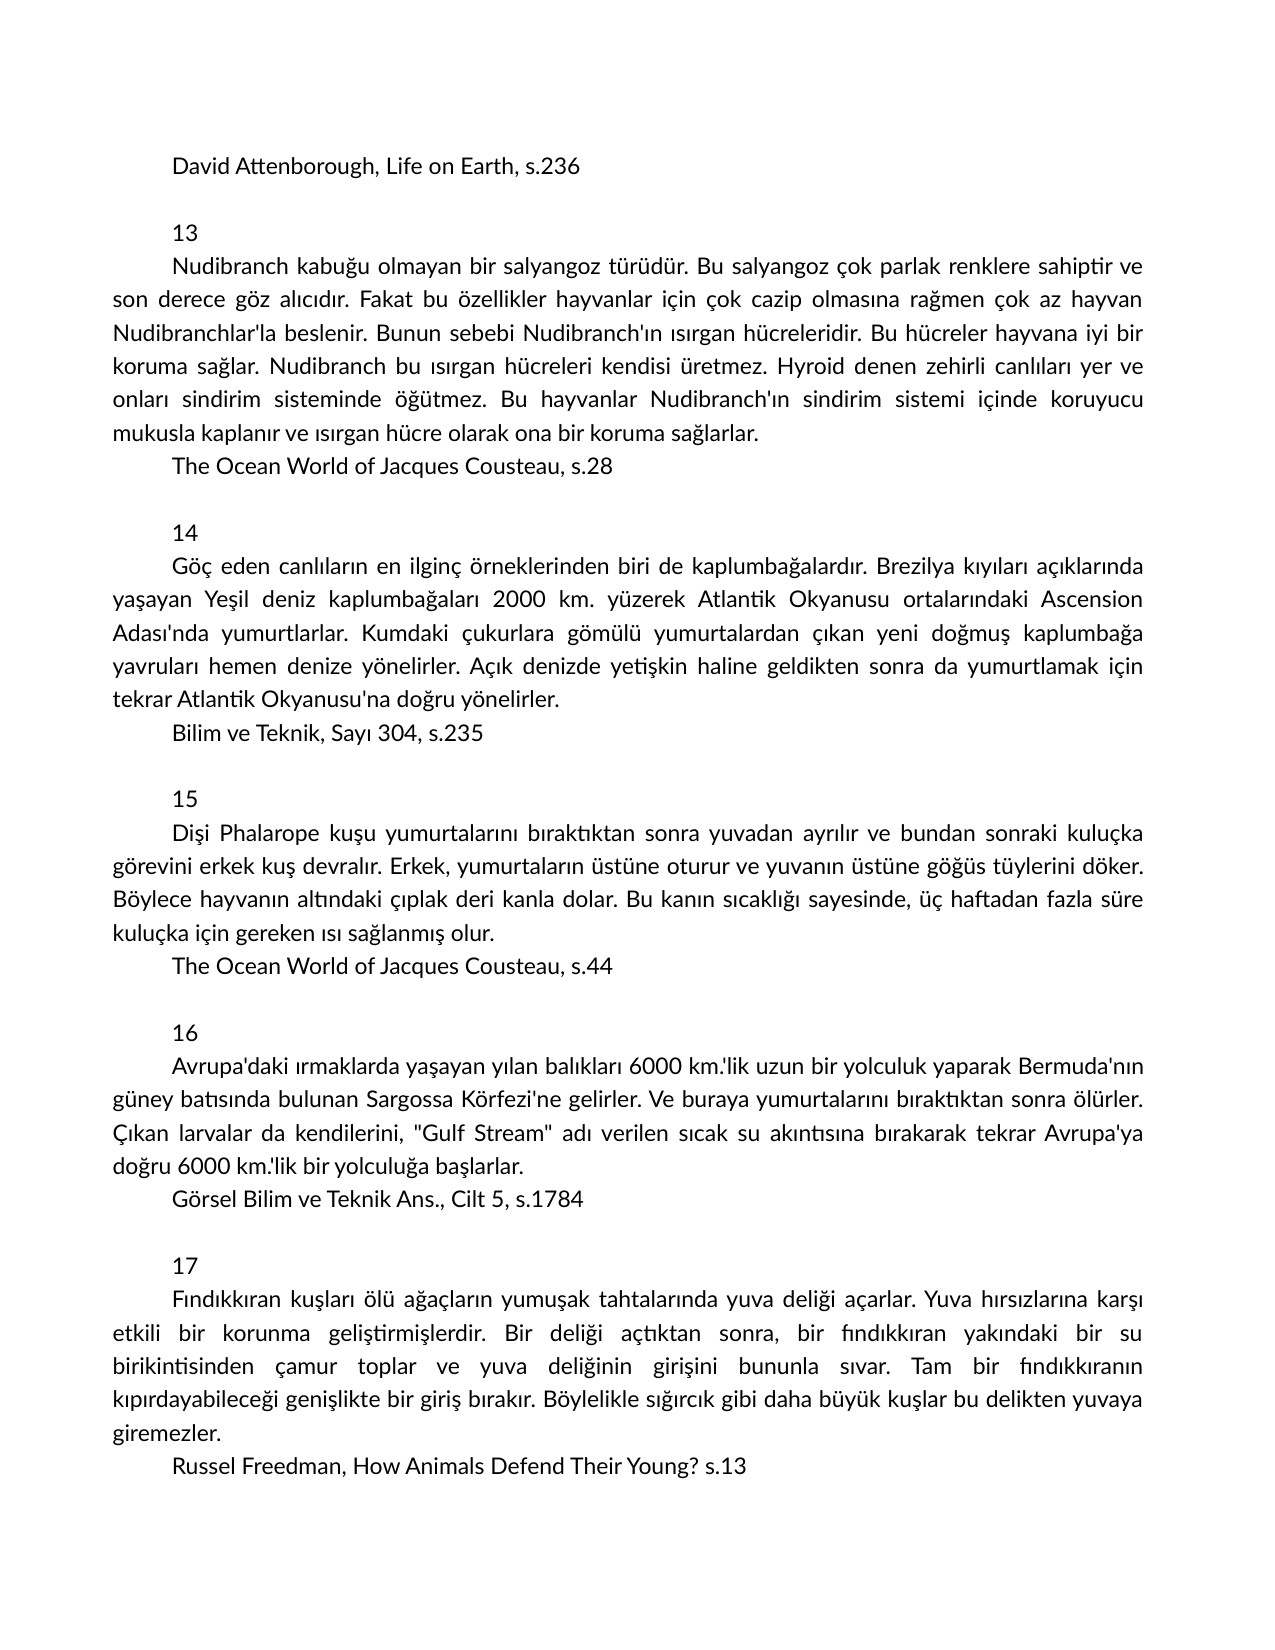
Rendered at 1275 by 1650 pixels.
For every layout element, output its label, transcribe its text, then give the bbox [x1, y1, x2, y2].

text The Ocean World of Jacques Cousteau, s.28 [112, 448, 1145, 481]
text Bilim ve Teknik, Sayı 304, s.235 [112, 714, 1145, 748]
text Dişi Phalarope kuşu yumurtalarını bıraktıktan sonra yuvadan ayrılır ve bundan sonraki kuluçka görevini erkek kuş devralır. Erkek, yumurtaların üstüne oturur ve yuvanın üstüne göğüs tüylerini döker. Böylece hayvanın altındaki çıplak deri kanla dolar. Bu kanın sıcaklığı sayesinde, üç haftadan fazla süre kuluçka için gereken ısı sağlanmış olur. [112, 814, 1145, 948]
text 16 [112, 1014, 1145, 1048]
text Göç eden canlıların en ilginç örneklerinden biri de kaplumbağalardır. Brezilya kıyıları açıklarında yaşayan Yeşil deniz kaplumbağaları 2000 km. yüzerek Atlantik Okyanusu ortalarındaki Ascension Adası'nda yumurtlarlar. Kumdaki çukurlara gömülü yumurtalardan çıkan yeni doğmuş kaplumbağa yavruları hemen denize yönelirler. Açık denizde yetişkin haline geldikten sonra da yumurtlamak için tekrar Atlantik Okyanusu'na doğru yönelirler. [112, 548, 1145, 714]
text Russel Freedman, How Animals Defend Their Young? s.13 [112, 1448, 1145, 1481]
text David Attenborough, Life on Earth, s.236 [112, 148, 1145, 181]
text The Ocean World of Jacques Cousteau, s.44 [112, 948, 1145, 981]
text Avrupa'daki ırmaklarda yaşayan yılan balıkları 6000 km.'lik uzun bir yolculuk yaparak Bermuda'nın güney batısında bulunan Sargossa Körfezi'ne gelirler. Ve buraya yumurtalarını bıraktıktan sonra ölürler. Çıkan larvalar da kendilerini, "Gulf Stream" adı verilen sıcak su akıntısına bırakarak tekrar Avrupa'ya doğru 6000 km.'lik bir yolculuğa başlarlar. [112, 1048, 1145, 1181]
text 14 [112, 514, 1145, 548]
text Fındıkkıran kuşları ölü ağaçların yumuşak tahtalarında yuva deliği açarlar. Yuva hırsızlarına karşı etkili bir korunma geliştirmişlerdir. Bir deliği açtıktan sonra, bir fındıkkıran yakındaki bir su birikintisinden çamur toplar ve yuva deliğinin girişini bununla sıvar. Tam bir fındıkkıranın kıpırdayabileceği genişlikte bir giriş bırakır. Böylelikle sığırcık gibi daha büyük kuşlar bu delikten yuvaya giremezler. [112, 1281, 1145, 1448]
text 17 [112, 1248, 1145, 1281]
text 15 [112, 781, 1145, 814]
text 13 [112, 214, 1145, 248]
text Görsel Bilim ve Teknik Ans., Cilt 5, s.1784 [112, 1181, 1145, 1214]
text Nudibranch kabuğu olmayan bir salyangoz türüdür. Bu salyangoz çok parlak renklere sahiptir ve son derece göz alıcıdır. Fakat bu özellikler hayvanlar için çok cazip olmasına rağmen çok az hayvan Nudibranchlar'la beslenir. Bunun sebebi Nudibranch'ın ısırgan hücreleridir. Bu hücreler hayvana iyi bir koruma sağlar. Nudibranch bu ısırgan hücreleri kendisi üretmez. Hyroid denen zehirli canlıları yer ve onları sindirim sisteminde öğütmez. Bu hayvanlar Nudibranch'ın sindirim sistemi içinde koruyucu mukusla kaplanır ve ısırgan hücre olarak ona bir koruma sağlarlar. [112, 248, 1145, 448]
